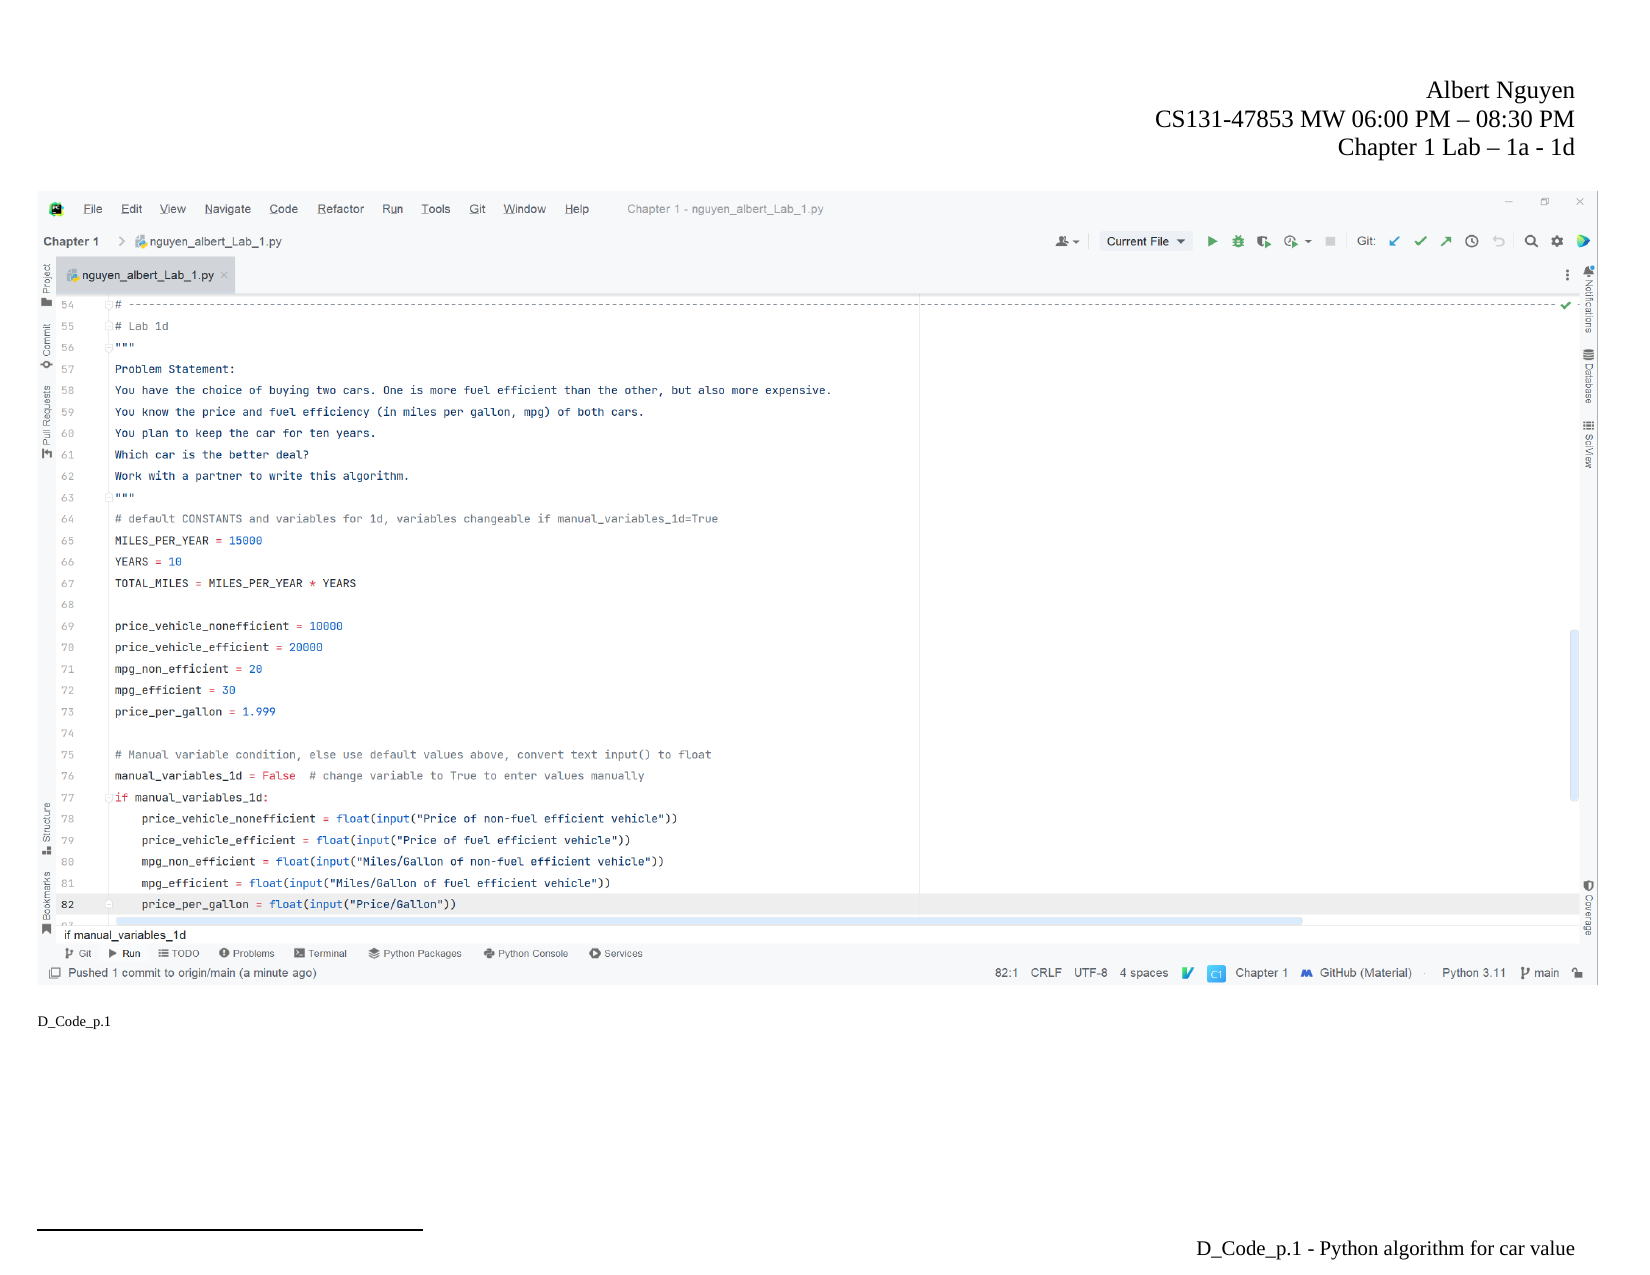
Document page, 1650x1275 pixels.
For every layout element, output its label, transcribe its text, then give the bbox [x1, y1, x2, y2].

text - Python algorithm for car value [37, 1236, 1575, 1260]
picture [37, 191, 1598, 985]
